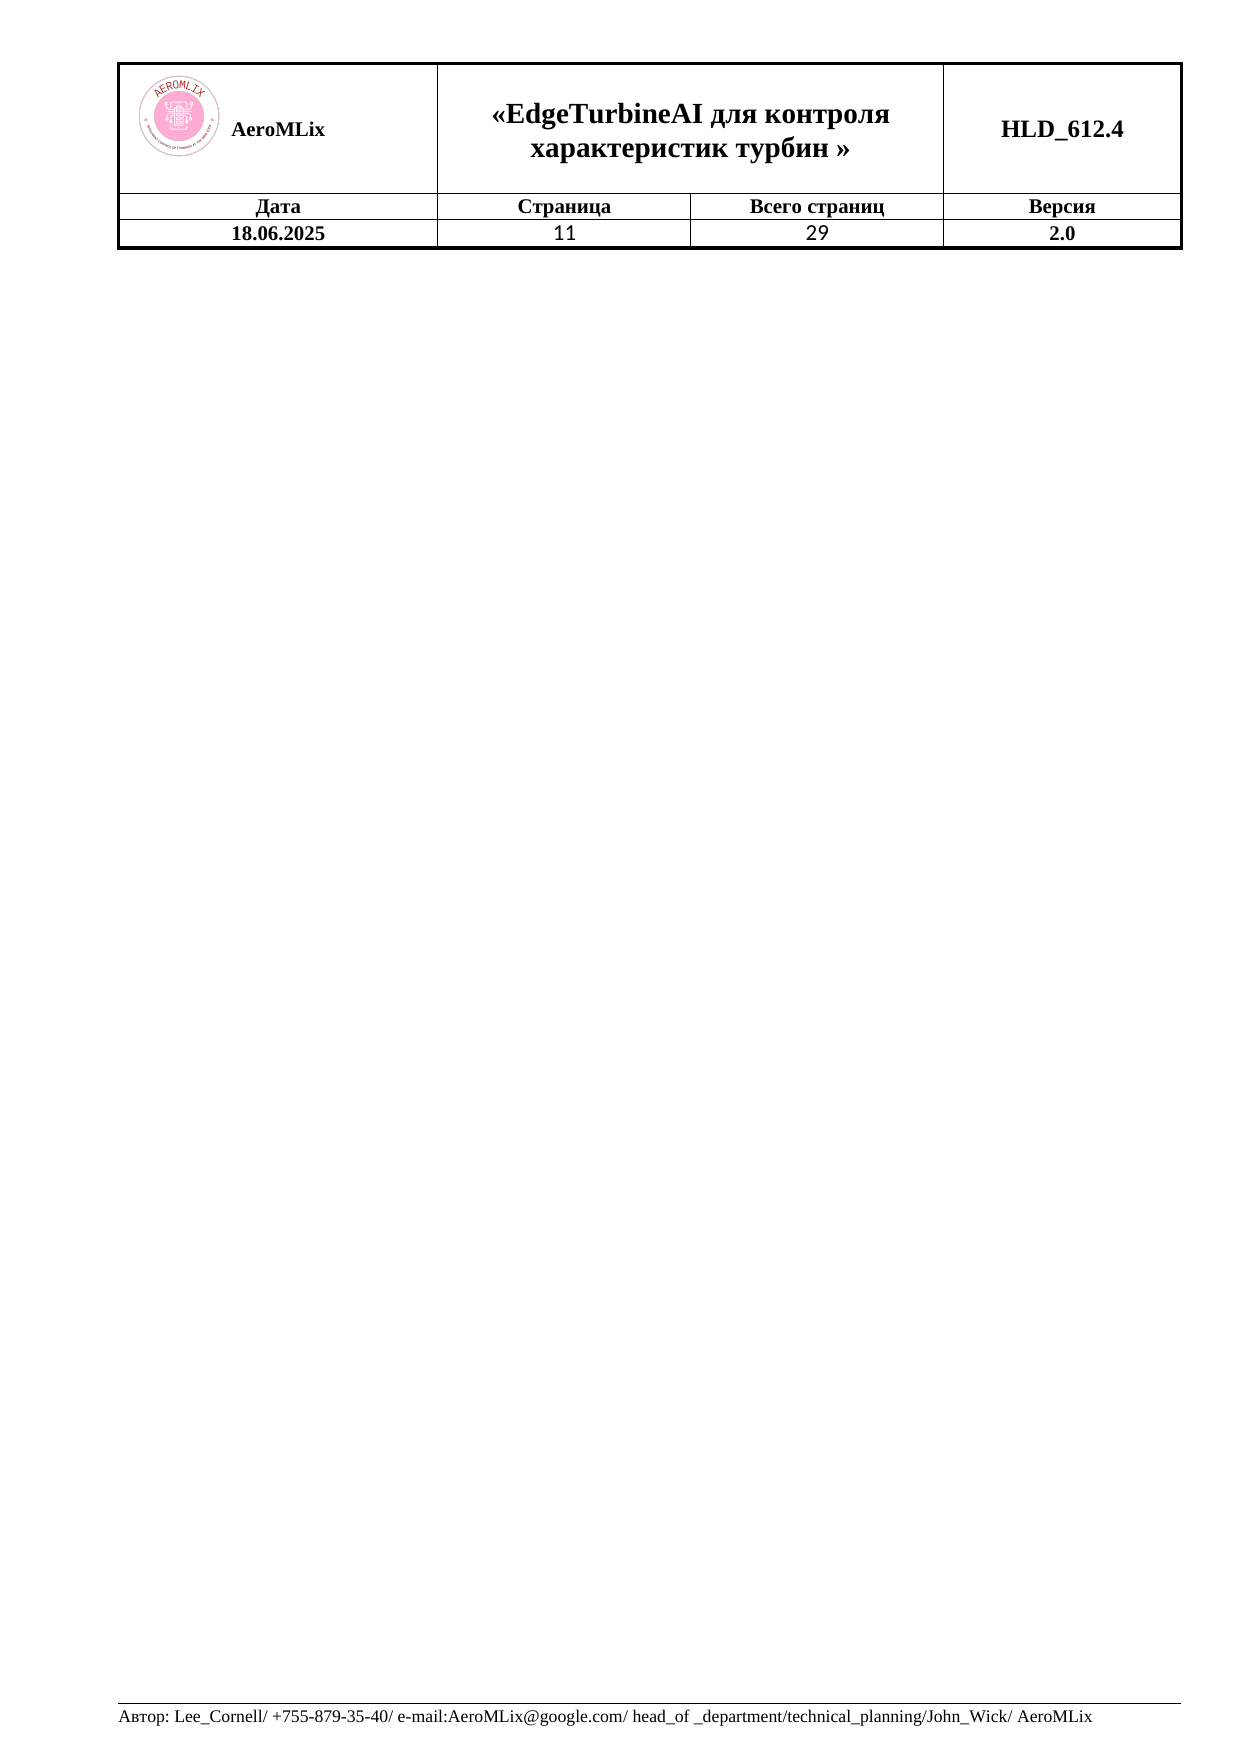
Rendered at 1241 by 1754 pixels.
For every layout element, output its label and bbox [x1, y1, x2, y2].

picture [138, 75, 220, 157]
